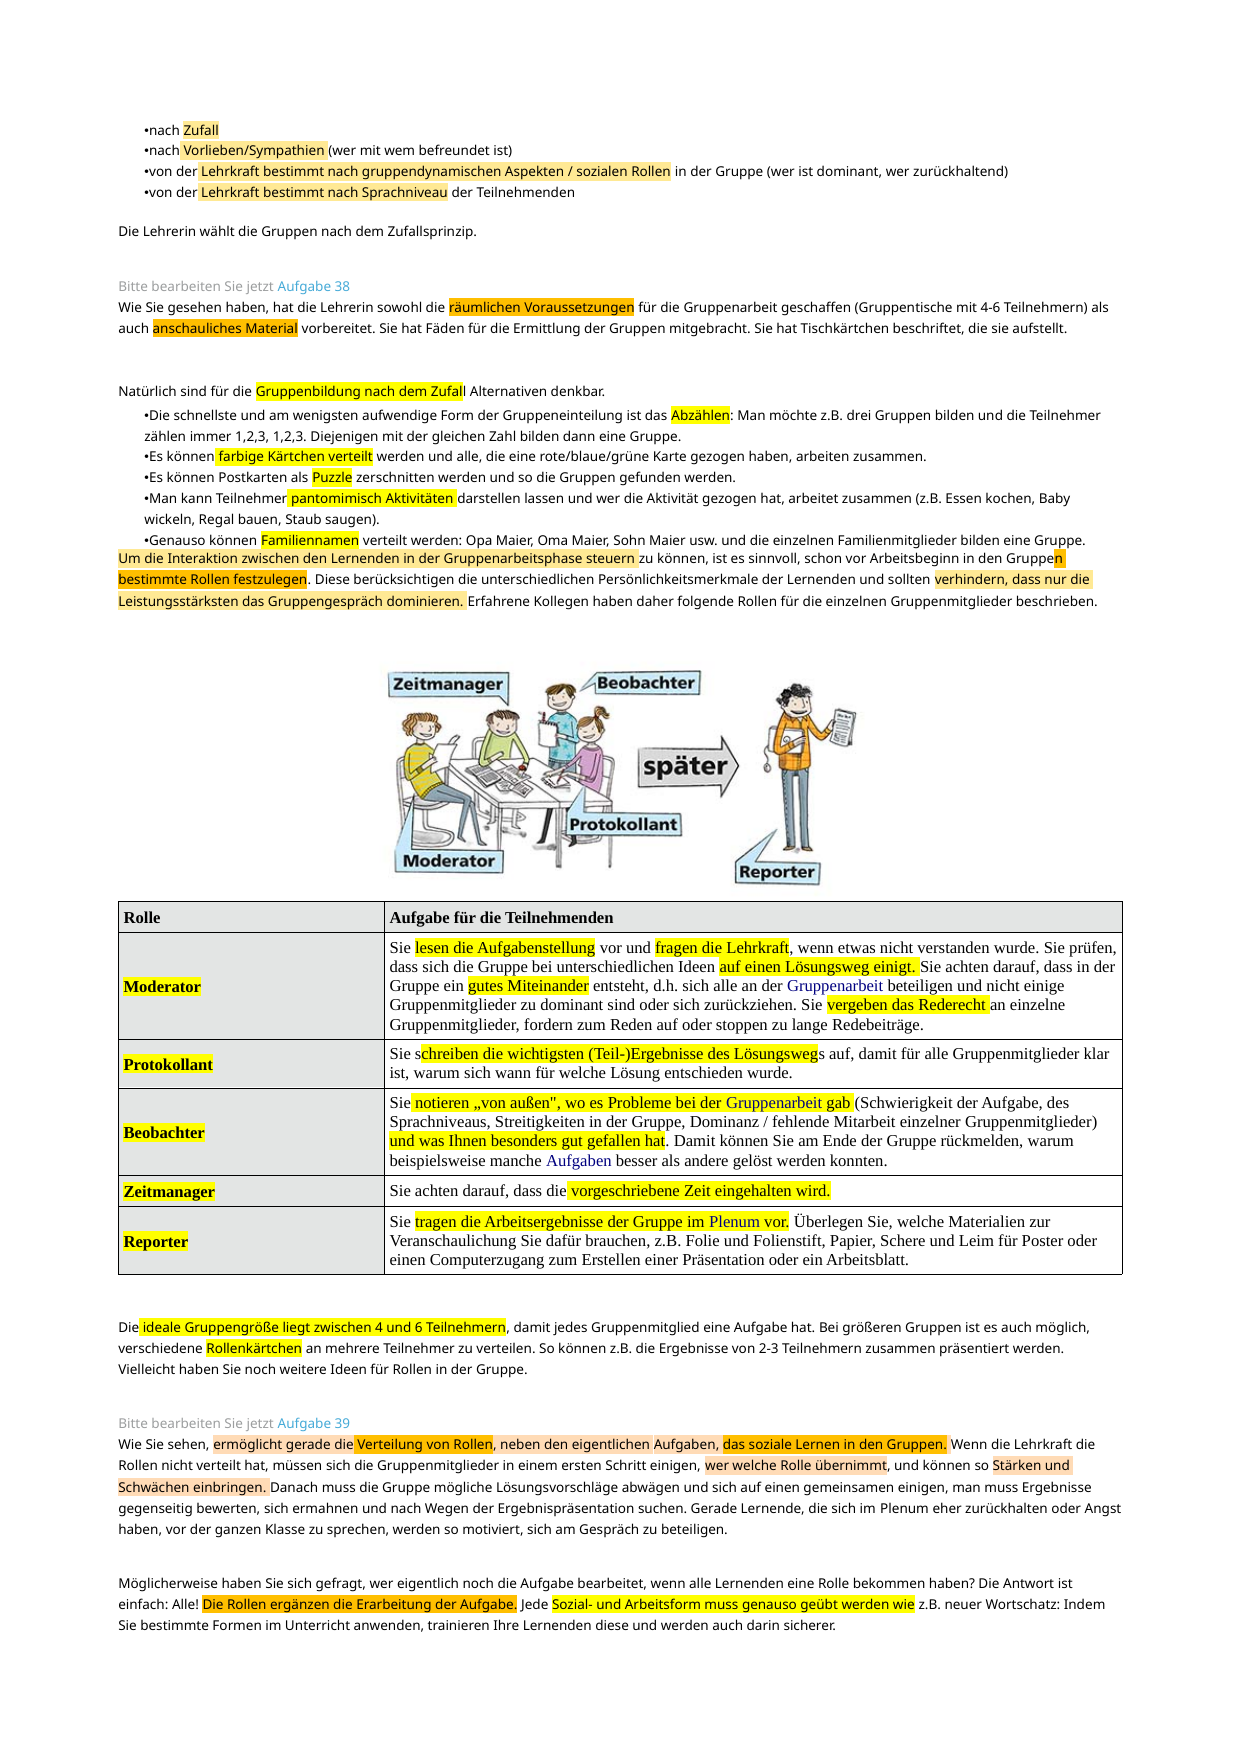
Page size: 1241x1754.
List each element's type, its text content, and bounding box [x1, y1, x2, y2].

table_cell Reporter [119, 1207, 384, 1274]
list nach Vorlieben/Sympathien (wer mit wem befreundet ist) [118, 139, 1122, 160]
table_cell Protokollant [119, 1040, 384, 1087]
list Genauso können Familiennamen verteilt werden: Opa Maier, Oma Maier, Sohn Maier usw. und die einzelnen Familienmitglieder bilden eine Gruppe. [118, 528, 1122, 549]
picture [363, 645, 877, 897]
list von der Lehrkraft bestimmt nach Sprachniveau der Teilnehmenden [118, 181, 1122, 201]
list nach Zufall [118, 118, 1122, 139]
list von der Lehrkraft bestimmt nach gruppendynamischen Aspekten / sozialen Rollen in der Gruppe (wer ist dominant, wer zurückhaltend) [118, 160, 1122, 181]
text Natürlich sind für die Gruppenbildung nach dem Zufall Alternativen denkbar. [118, 382, 1122, 401]
table_cell Sie notieren „von außen", wo es Probleme bei der Gruppenarbeit gab (Schwierigkeit der Aufgabe, des Sprachniveaus, Streitigkeiten in der Gruppe, Dominanz / fehlende Mitarbeit einzelner Gruppenmitglieder) und was Ihnen besonders gut gefallen hat. Damit können Sie am Ende der Gruppe rückmelden, warum beispielsweise manche Aufgaben besser als andere gelöst werden konnten. [385, 1089, 1122, 1175]
table_cell Sie tragen die Arbeitsergebnisse der Gruppe im Plenum vor. Überlegen Sie, welche Materialien zur Veranschaulichung Sie dafür brauchen, z.B. Folie und Folienstift, Papier, Schere und Leim für Poster oder einen Computerzugang zum Erstellen einer Präsentation oder ein Arbeitsblatt. [385, 1207, 1122, 1274]
list Es können farbige Kärtchen verteilt werden und alle, die eine rote/blaue/grüne Karte gezogen haben, arbeiten zusammen. [118, 445, 1122, 466]
text Wie Sie gesehen haben, hat die Lehrerin sowohl die räumlichen Voraussetzungen für die Gruppenarbeit geschaffen (Gruppentische mit 4-6 Teilnehmern) als auch anschauliches Material vorbereitet. Sie hat Fäden für die Ermittlung der Gruppen mitgebracht. Sie hat Tischkärtchen beschriftet, die sie aufstellt. [118, 298, 1122, 337]
table_header Aufgabe für die Teilnehmenden [385, 902, 1122, 932]
text Bitte bearbeiten Sie jetzt Aufgabe 38 [118, 276, 1122, 295]
text Um die Interaktion zwischen den Lernenden in der Gruppenarbeitsphase steuern zu können, ist es sinnvoll, schon vor Arbeitsbeginn in den Gruppen bestimmte Rollen festzulegen. Diese berücksichtigen die unterschiedlichen Persönlichkeitsmerkmale der Lernenden und sollten verhindern, dass nur die Leistungsstärksten das Gruppengespräch dominieren. Erfahrene Kollegen haben daher folgende Rollen für die einzelnen Gruppenmitglieder beschrieben. [118, 549, 1122, 610]
table_cell Sie schreiben die wichtigsten (Teil-)Ergebnisse des Lösungswegs auf, damit für alle Gruppenmitglieder klar ist, warum sich wann für welche Lösung entschieden wurde. [385, 1040, 1122, 1087]
table_cell Moderator [119, 933, 384, 1039]
table_cell Beobachter [119, 1089, 384, 1175]
text Möglicherweise haben Sie sich gefragt, wer eigentlich noch die Aufgabe bearbeitet, wenn alle Lernenden eine Rolle bekommen haben? Die Antwort ist einfach: Alle! Die Rollen ergänzen die Erarbeitung der Aufgabe. Jede Sozial- und Arbeitsform muss genauso geübt werden wie z.B. neuer Wortschatz: Indem Sie bestimmte Formen im Unterricht anwenden, trainieren Ihre Lernenden diese und werden auch darin sicherer. [118, 1574, 1122, 1635]
text Die ideale Gruppengröße liegt zwischen 4 und 6 Teilnehmern, damit jedes Gruppenmitglied eine Aufgabe hat. Bei größeren Gruppen ist es auch möglich, verschiedene Rollenkärtchen an mehrere Teilnehmer zu verteilen. So können z.B. die Ergebnisse von 2-3 Teilnehmern zusammen präsentiert werden. Vielleicht haben Sie noch weitere Ideen für Rollen in der Gruppe. [118, 1318, 1122, 1378]
text Bitte bearbeiten Sie jetzt Aufgabe 39 [118, 1414, 1122, 1432]
table_cell Sie lesen die Aufgabenstellung vor und fragen die Lehrkraft, wenn etwas nicht verstanden wurde. Sie prüfen, dass sich die Gruppe bei unterschiedlichen Ideen auf einen Lösungsweg einigt. Sie achten darauf, dass in der Gruppe ein gutes Miteinander entsteht, d.h. sich alle an der Gruppenarbeit beteiligen und nicht einige Gruppenmitglieder zu dominant sind oder sich zurückziehen. Sie vergeben das Rederecht an einzelne Gruppenmitglieder, fordern zum Reden auf oder stoppen zu lange Redebeiträge. [385, 933, 1122, 1039]
text Wie Sie sehen, ermöglicht gerade die Verteilung von Rollen, neben den eigentlichen Aufgaben, das soziale Lernen in den Gruppen. Wenn die Lehrkraft die Rollen nicht verteilt hat, müssen sich die Gruppenmitglieder in einem ersten Schritt einigen, wer welche Rolle übernimmt, und können so Stärken und Schwächen einbringen. Danach muss die Gruppe mögliche Lösungsvorschläge abwägen und sich auf einen gemeinsamen einigen, man muss Ergebnisse gegenseitig bewerten, sich ermahnen und nach Wegen der Ergebnispräsentation suchen. Gerade Lernende, die sich im Plenum eher zurückhalten oder Angst haben, vor der ganzen Klasse zu sprechen, werden so motiviert, sich am Gespräch zu beteiligen. [118, 1435, 1122, 1538]
text Die Lehrerin wählt die Gruppen nach dem Zufallsprinzip. [118, 222, 1122, 241]
table_cell Zeitmanager [119, 1176, 384, 1206]
table_cell Sie achten darauf, dass die vorgeschriebene Zeit eingehalten wird. [385, 1176, 1122, 1206]
list Die schnellste und am wenigsten aufwendige Form der Gruppeneinteilung ist das Abzählen: Man möchte z.B. drei Gruppen bilden und die Teilnehmer zählen immer 1,2,3, 1,2,3. Diejenigen mit der gleichen Zahl bilden dann eine Gruppe. [118, 403, 1122, 445]
table_header Rolle [119, 902, 384, 932]
list Es können Postkarten als Puzzle zerschnitten werden und so die Gruppen gefunden werden. [118, 466, 1122, 487]
list Man kann Teilnehmer pantomimisch Aktivitäten darstellen lassen und wer die Aktivität gezogen hat, arbeitet zusammen (z.B. Essen kochen, Baby wickeln, Regal bauen, Staub saugen). [118, 487, 1122, 528]
